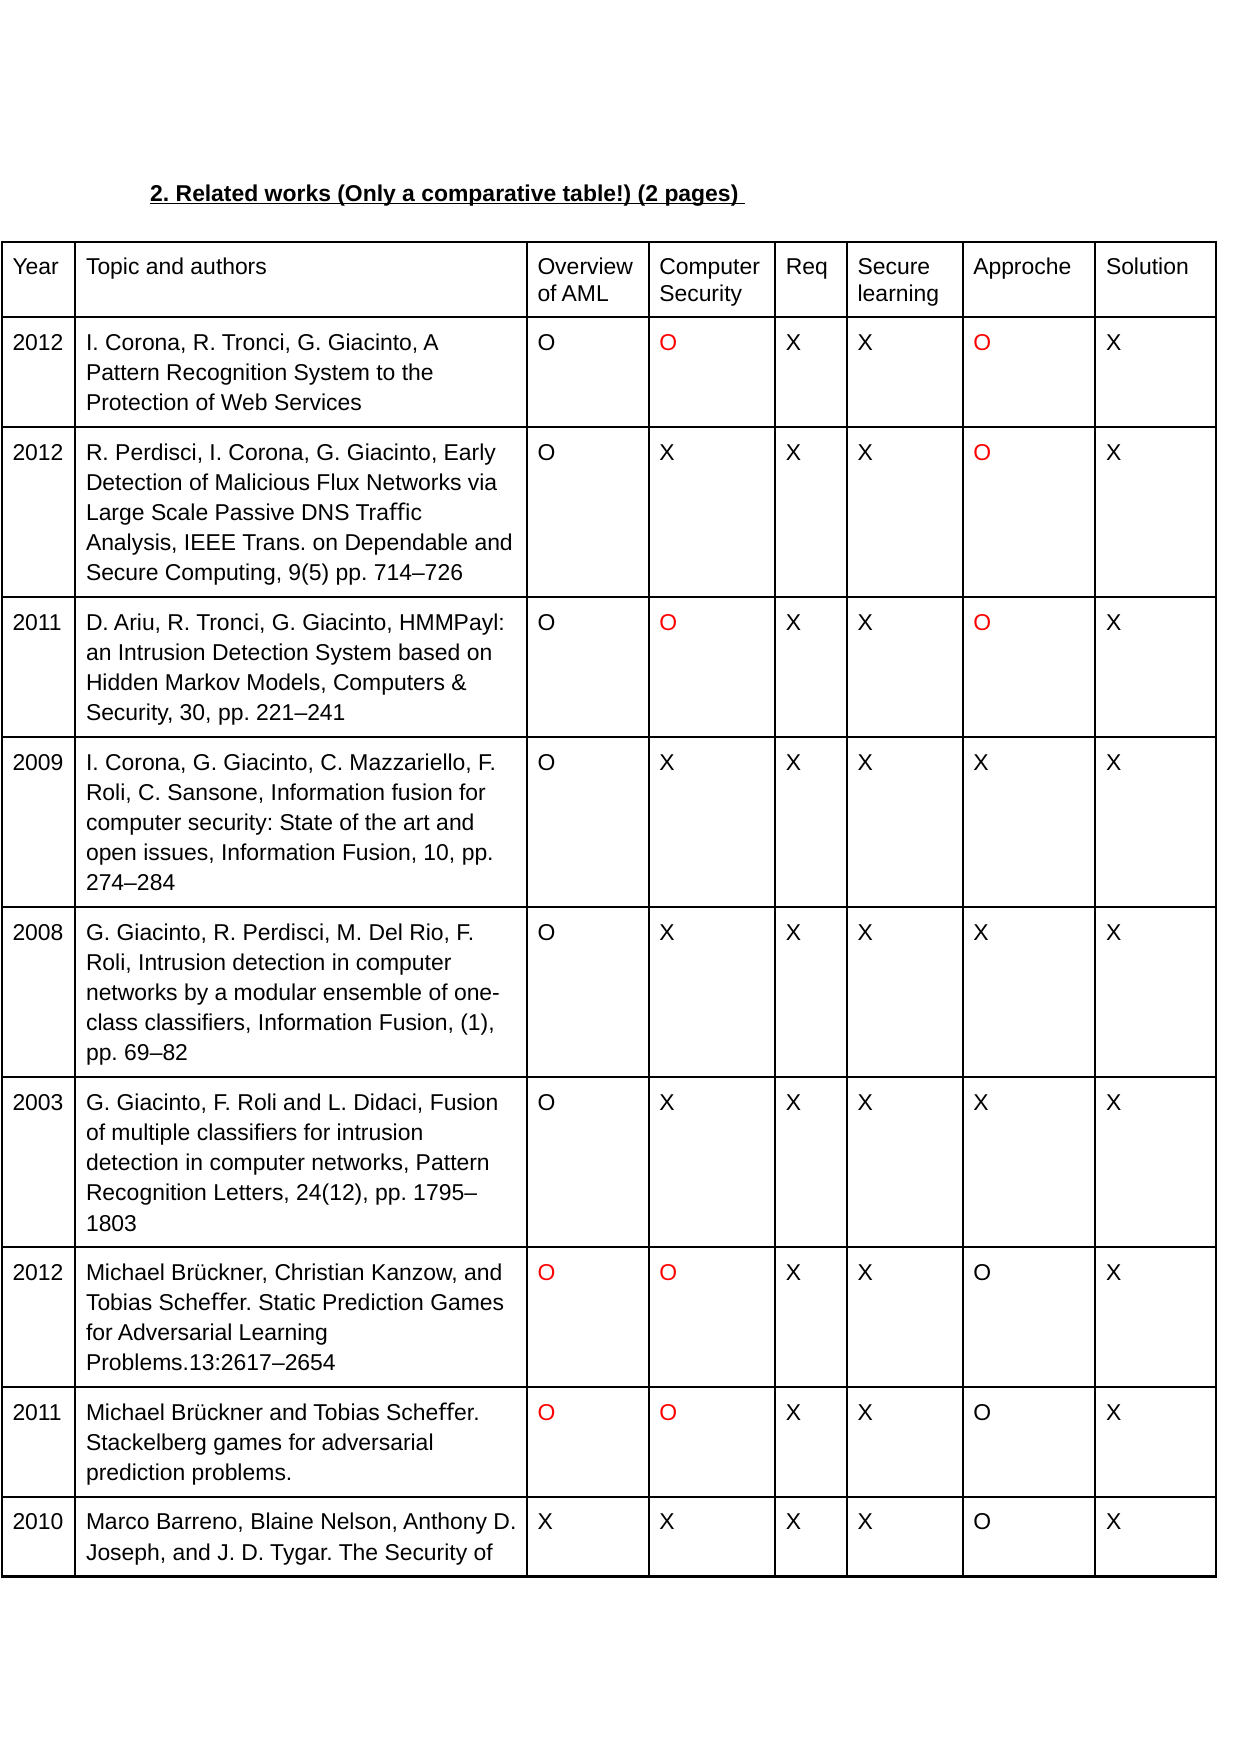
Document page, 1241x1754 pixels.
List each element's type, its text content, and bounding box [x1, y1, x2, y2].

text 2. Related works (Only a comparative table!) (2 pages) [150, 180, 1090, 207]
table_cell X [650, 1078, 774, 1246]
table_cell O [964, 1248, 1094, 1386]
table_cell I. Corona, R. Tronci, G. Giacinto, A Pattern Recognition System to the Protection of Web Services [76, 318, 526, 426]
table_cell X [776, 318, 846, 426]
table_cell Michael Brückner and Tobias Scheﬀer. Stackelberg games for adversarial prediction problems. [76, 1388, 526, 1496]
table_cell O [964, 428, 1094, 596]
table_cell O [964, 1498, 1094, 1575]
table_cell G. Giacinto, R. Perdisci, M. Del Rio, F. Roli, Intrusion detection in computer networks by a modular ensemble of one-class classiﬁers, Information Fusion, (1), pp. 69–82 [76, 908, 526, 1076]
table_cell X [650, 908, 774, 1076]
table_cell R. Perdisci, I. Corona, G. Giacinto, Early Detection of Malicious Flux Networks via Large Scale Passive DNS Traﬃc Analysis, IEEE Trans. on Dependable and Secure Computing, 9(5) pp. 714–726 [76, 428, 526, 596]
table_cell X [848, 1078, 962, 1246]
table_cell X [1096, 1388, 1215, 1496]
table_cell O [964, 318, 1094, 426]
table_header Computer Security [650, 243, 774, 316]
table_cell 2003 [3, 1078, 74, 1246]
table_cell X [776, 1078, 846, 1246]
table_cell X [1096, 318, 1215, 426]
table_cell Marco Barreno, Blaine Nelson, Anthony D. Joseph, and J. D. Tygar. The Security of [76, 1498, 526, 1575]
table_cell X [848, 318, 962, 426]
table_cell O [528, 428, 648, 596]
table_cell X [964, 1078, 1094, 1246]
table_cell X [1096, 908, 1215, 1076]
table_cell X [650, 428, 774, 596]
table_cell X [776, 598, 846, 736]
table_cell X [848, 1388, 962, 1496]
table_header Req [776, 243, 846, 316]
table_cell G. Giacinto, F. Roli and L. Didaci, Fusion of multiple classiﬁers for intrusion detection in computer networks, Pattern Recognition Letters, 24(12), pp. 1795–1803 [76, 1078, 526, 1246]
table_cell O [964, 598, 1094, 736]
table_header Overview of AML [528, 243, 648, 316]
table_cell X [848, 428, 962, 596]
table_cell X [1096, 428, 1215, 596]
table_cell O [964, 1388, 1094, 1496]
table_cell X [650, 738, 774, 906]
table_cell 2009 [3, 738, 74, 906]
table_cell X [650, 1498, 774, 1575]
table_cell X [848, 1498, 962, 1575]
table_cell 2011 [3, 1388, 74, 1496]
table_cell O [650, 598, 774, 736]
table_cell X [1096, 1498, 1215, 1575]
table_cell O [528, 318, 648, 426]
table_cell X [776, 738, 846, 906]
table_cell O [528, 1078, 648, 1246]
table_header Secure learning [848, 243, 962, 316]
table_cell X [848, 1248, 962, 1386]
table_cell X [848, 908, 962, 1076]
table_cell X [776, 1388, 846, 1496]
table_cell X [1096, 1248, 1215, 1386]
table_cell X [776, 908, 846, 1076]
table_cell 2012 [3, 428, 74, 596]
table_cell X [776, 1248, 846, 1386]
table_cell X [776, 1498, 846, 1575]
table_cell O [528, 1388, 648, 1496]
table_header Year [3, 243, 74, 316]
table_cell 2012 [3, 1248, 74, 1386]
table_cell X [964, 908, 1094, 1076]
table_cell O [528, 738, 648, 906]
table_cell X [1096, 598, 1215, 736]
table_cell O [650, 1248, 774, 1386]
table_cell Michael Brückner, Christian Kanzow, and Tobias Scheﬀer. Static Prediction Games for Adversarial Learning Problems.13:2617–2654 [76, 1248, 526, 1386]
table_header Approche [964, 243, 1094, 316]
table_cell X [1096, 1078, 1215, 1246]
table_cell I. Corona, G. Giacinto, C. Mazzariello, F. Roli, C. Sansone, Information fusion for computer security: State of the art and open issues, Information Fusion, 10, pp. 274–284 [76, 738, 526, 906]
table_cell O [650, 318, 774, 426]
table_cell X [1096, 738, 1215, 906]
table_cell X [528, 1498, 648, 1575]
table_cell O [528, 598, 648, 736]
table_cell 2008 [3, 908, 74, 1076]
table_cell O [650, 1388, 774, 1496]
table_cell 2010 [3, 1498, 74, 1575]
table_cell 2012 [3, 318, 74, 426]
table_cell 2011 [3, 598, 74, 736]
table_cell X [848, 598, 962, 736]
table_cell X [848, 738, 962, 906]
table_header Solution [1096, 243, 1215, 316]
table_cell D. Ariu, R. Tronci, G. Giacinto, HMMPayl: an Intrusion Detection System based on Hidden Markov Models, Computers & Security, 30, pp. 221–241 [76, 598, 526, 736]
table_cell X [964, 738, 1094, 906]
table_cell X [776, 428, 846, 596]
table_header Topic and authors [76, 243, 526, 316]
table_cell O [528, 1248, 648, 1386]
table_cell O [528, 908, 648, 1076]
